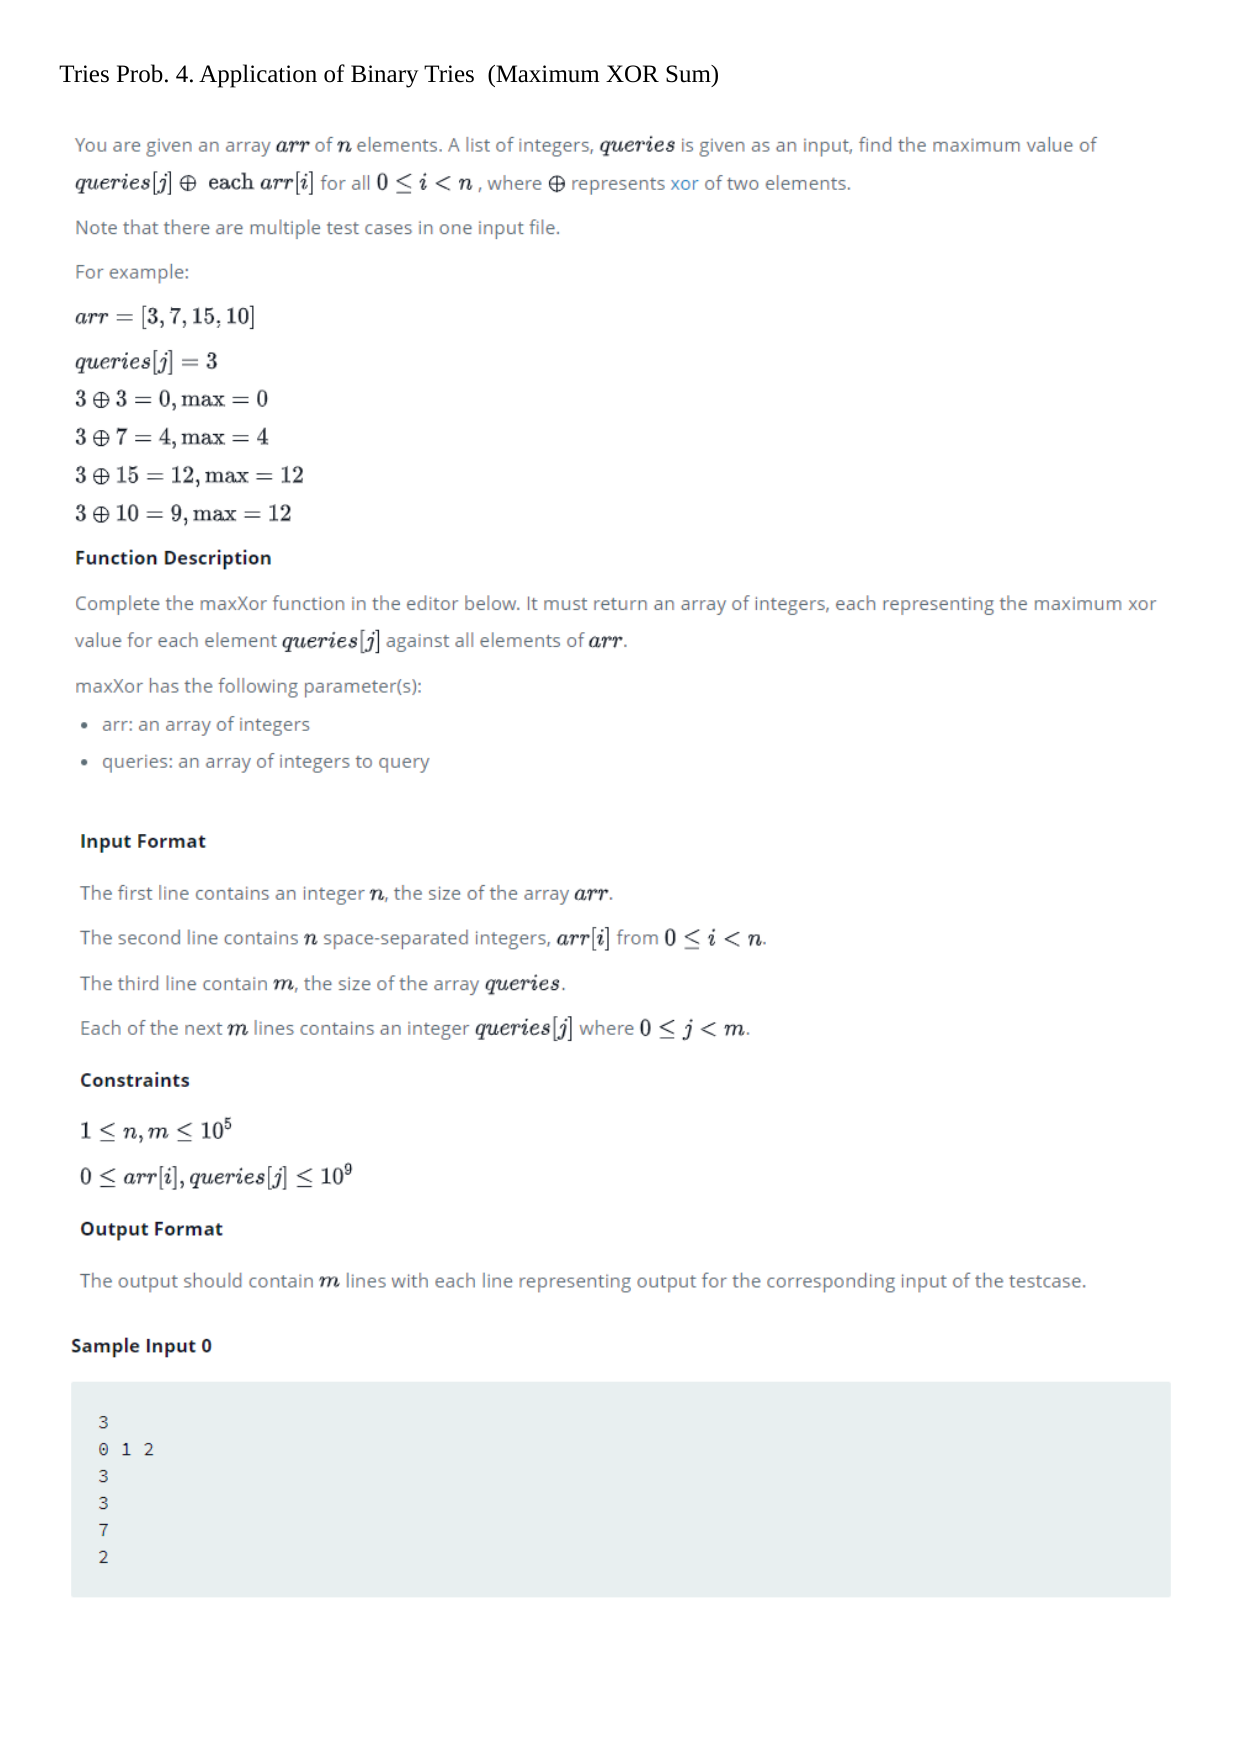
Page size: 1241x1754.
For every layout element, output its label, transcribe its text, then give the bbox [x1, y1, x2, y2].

picture [59, 1328, 1182, 1606]
text Tries Prob. 4. Application of Binary Tries (Maximum XOR Sum) [59, 59, 1181, 88]
picture [59, 807, 1182, 1300]
picture [59, 116, 1182, 779]
